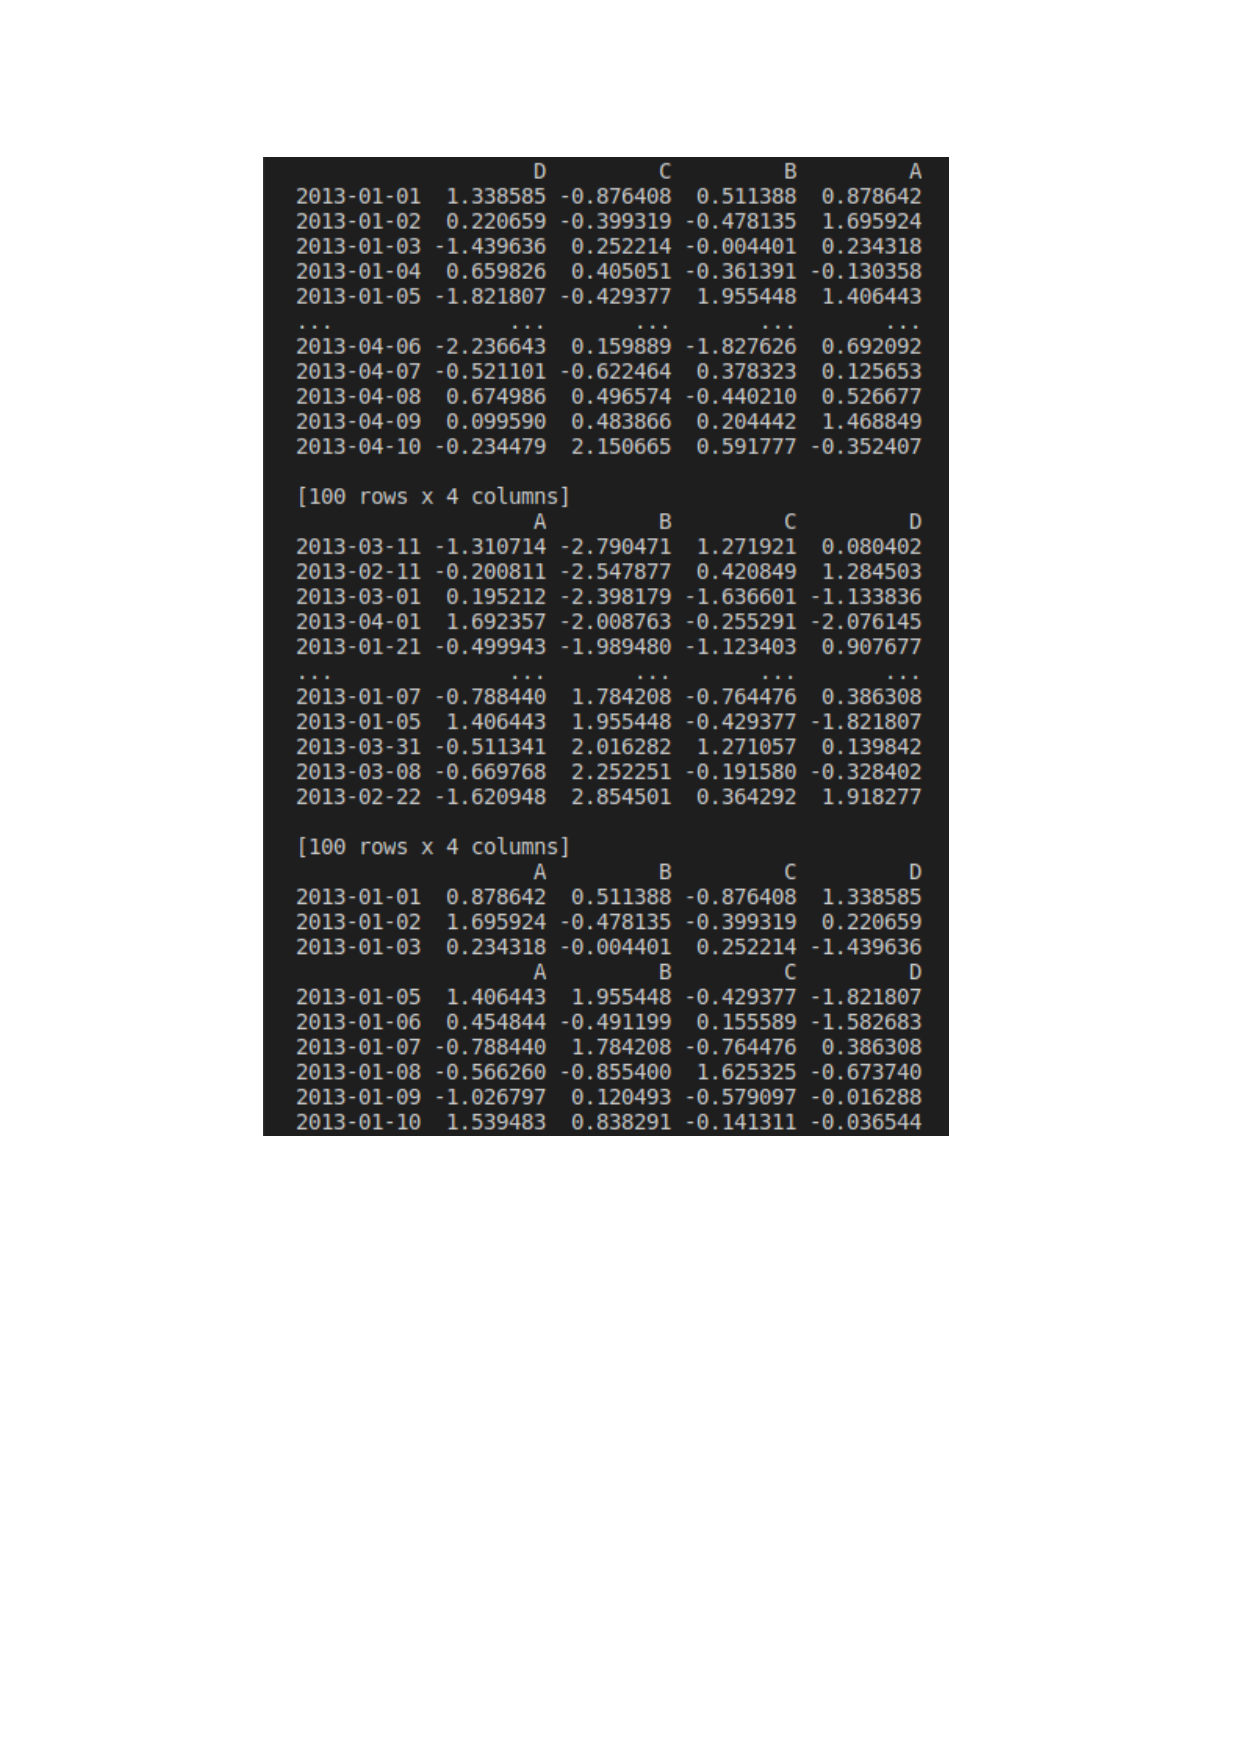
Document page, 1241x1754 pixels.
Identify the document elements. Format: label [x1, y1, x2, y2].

picture [263, 157, 949, 1136]
